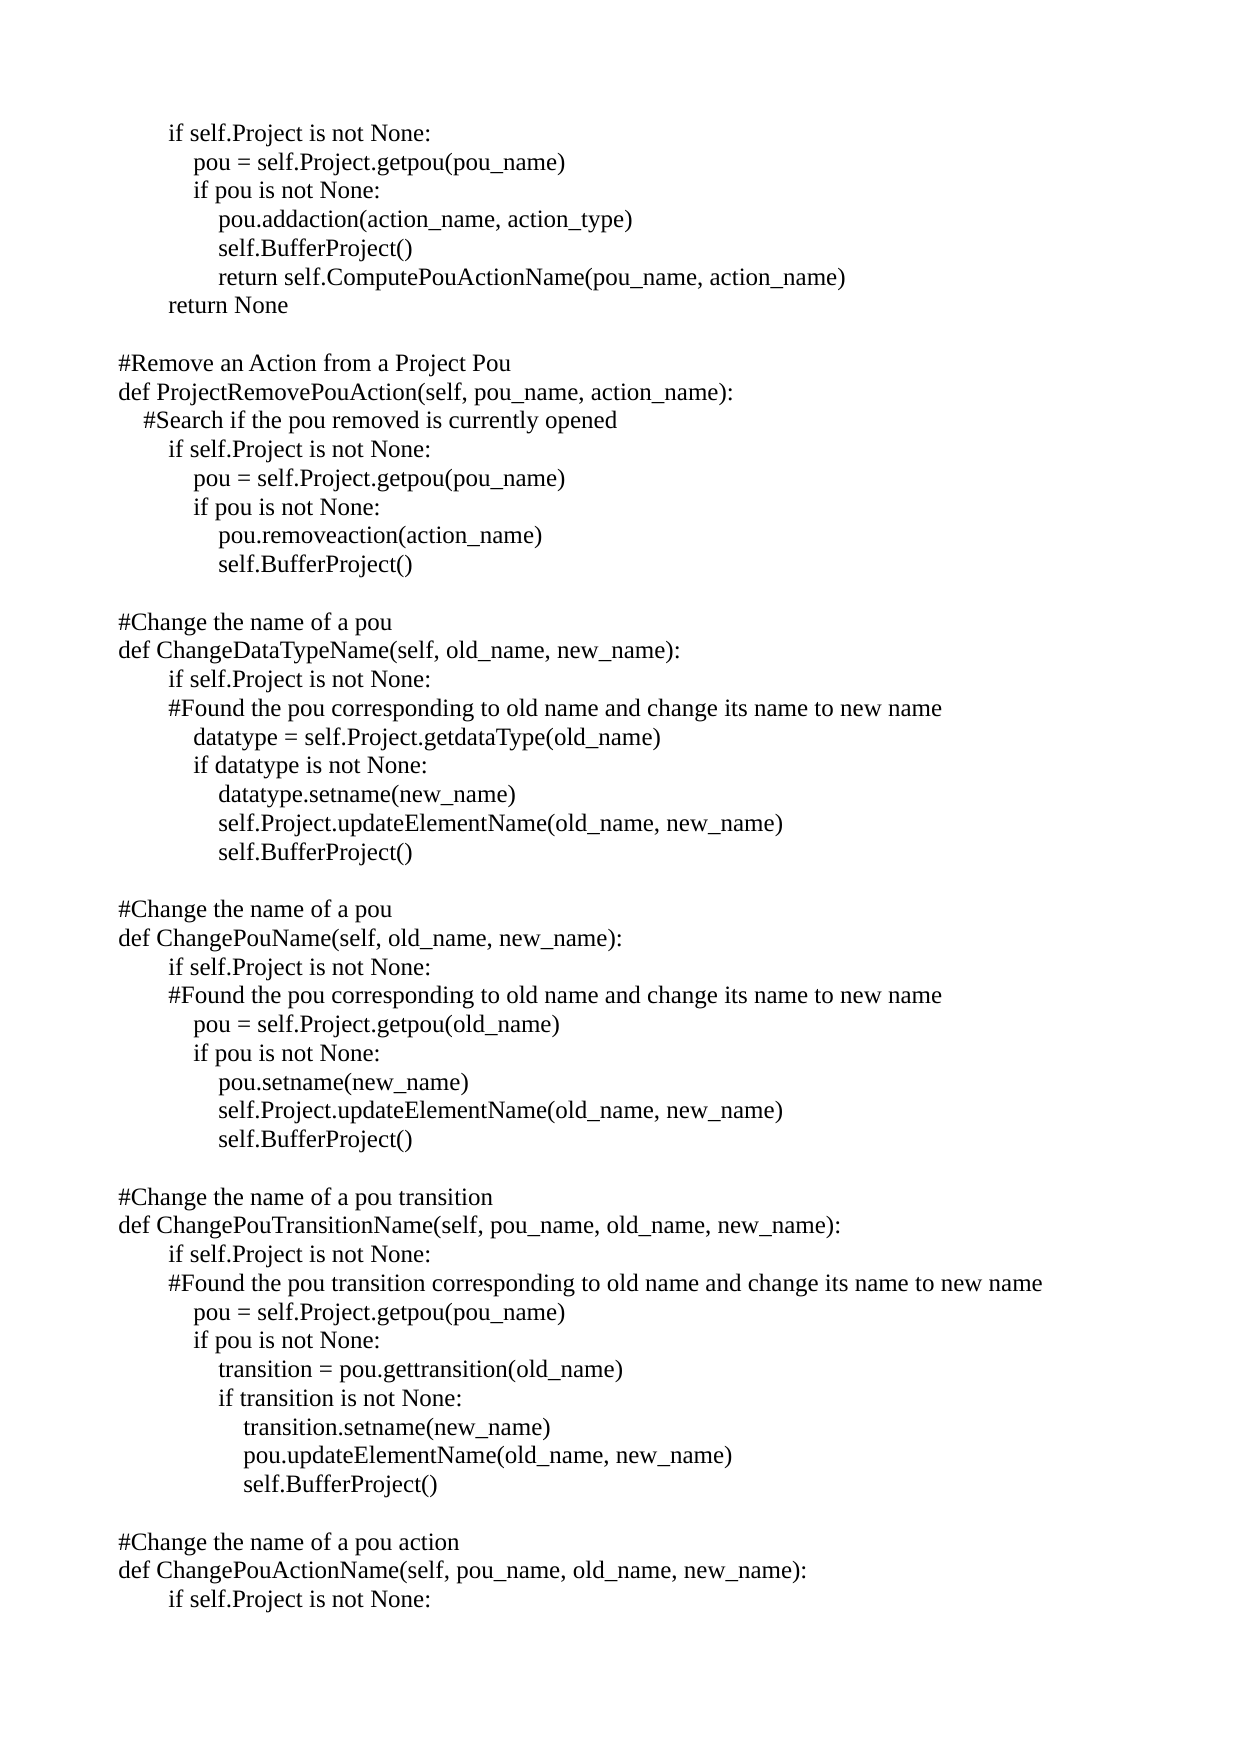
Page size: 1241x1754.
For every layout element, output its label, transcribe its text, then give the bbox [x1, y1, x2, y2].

text self.Project.updateElementName(old_name, new_name) [118, 1096, 1122, 1124]
text return self.ComputePouActionName(pou_name, action_name) [118, 262, 1122, 291]
text #Change the name of a pou [118, 894, 1122, 923]
text if self.Project is not None: [118, 1584, 1122, 1613]
text if self.Project is not None: [118, 434, 1122, 463]
text #Change the name of a pou [118, 607, 1122, 636]
text datatype = self.Project.getdataType(old_name) [118, 722, 1122, 751]
text pou.removeaction(action_name) [118, 521, 1122, 549]
text def ChangePouTransitionName(self, pou_name, old_name, new_name): [118, 1211, 1122, 1239]
text #Search if the pou removed is currently opened [118, 406, 1122, 434]
text self.BufferProject() [118, 837, 1122, 866]
text def ChangeDataTypeName(self, old_name, new_name): [118, 636, 1122, 664]
text if transition is not None: [118, 1383, 1122, 1412]
text #Remove an Action from a Project Pou [118, 348, 1122, 377]
text if self.Project is not None: [118, 952, 1122, 981]
text pou = self.Project.getpou(pou_name) [118, 147, 1122, 176]
text pou = self.Project.getpou(pou_name) [118, 463, 1122, 492]
text self.BufferProject() [118, 1124, 1122, 1153]
text pou.updateElementName(old_name, new_name) [118, 1441, 1122, 1469]
text if pou is not None: [118, 1326, 1122, 1354]
text if self.Project is not None: [118, 1239, 1122, 1268]
text #Found the pou transition corresponding to old name and change its name to new name [118, 1268, 1122, 1297]
text if self.Project is not None: [118, 664, 1122, 693]
text transition = pou.gettransition(old_name) [118, 1354, 1122, 1383]
text if self.Project is not None: [118, 118, 1122, 147]
text def ProjectRemovePouAction(self, pou_name, action_name): [118, 377, 1122, 406]
text datatype.setname(new_name) [118, 779, 1122, 808]
text #Found the pou corresponding to old name and change its name to new name [118, 981, 1122, 1009]
text transition.setname(new_name) [118, 1412, 1122, 1441]
text self.BufferProject() [118, 549, 1122, 578]
text #Found the pou corresponding to old name and change its name to new name [118, 693, 1122, 722]
text self.Project.updateElementName(old_name, new_name) [118, 808, 1122, 837]
text pou.addaction(action_name, action_type) [118, 204, 1122, 233]
text def ChangePouActionName(self, pou_name, old_name, new_name): [118, 1556, 1122, 1584]
text pou = self.Project.getpou(pou_name) [118, 1297, 1122, 1326]
text #Change the name of a pou action [118, 1527, 1122, 1556]
text return None [118, 291, 1122, 319]
text pou = self.Project.getpou(old_name) [118, 1009, 1122, 1038]
text if pou is not None: [118, 176, 1122, 204]
text if pou is not None: [118, 492, 1122, 521]
text #Change the name of a pou transition [118, 1182, 1122, 1211]
text if datatype is not None: [118, 751, 1122, 779]
text self.BufferProject() [118, 233, 1122, 262]
text def ChangePouName(self, old_name, new_name): [118, 923, 1122, 952]
text if pou is not None: [118, 1038, 1122, 1067]
text pou.setname(new_name) [118, 1067, 1122, 1096]
text self.BufferProject() [118, 1469, 1122, 1498]
